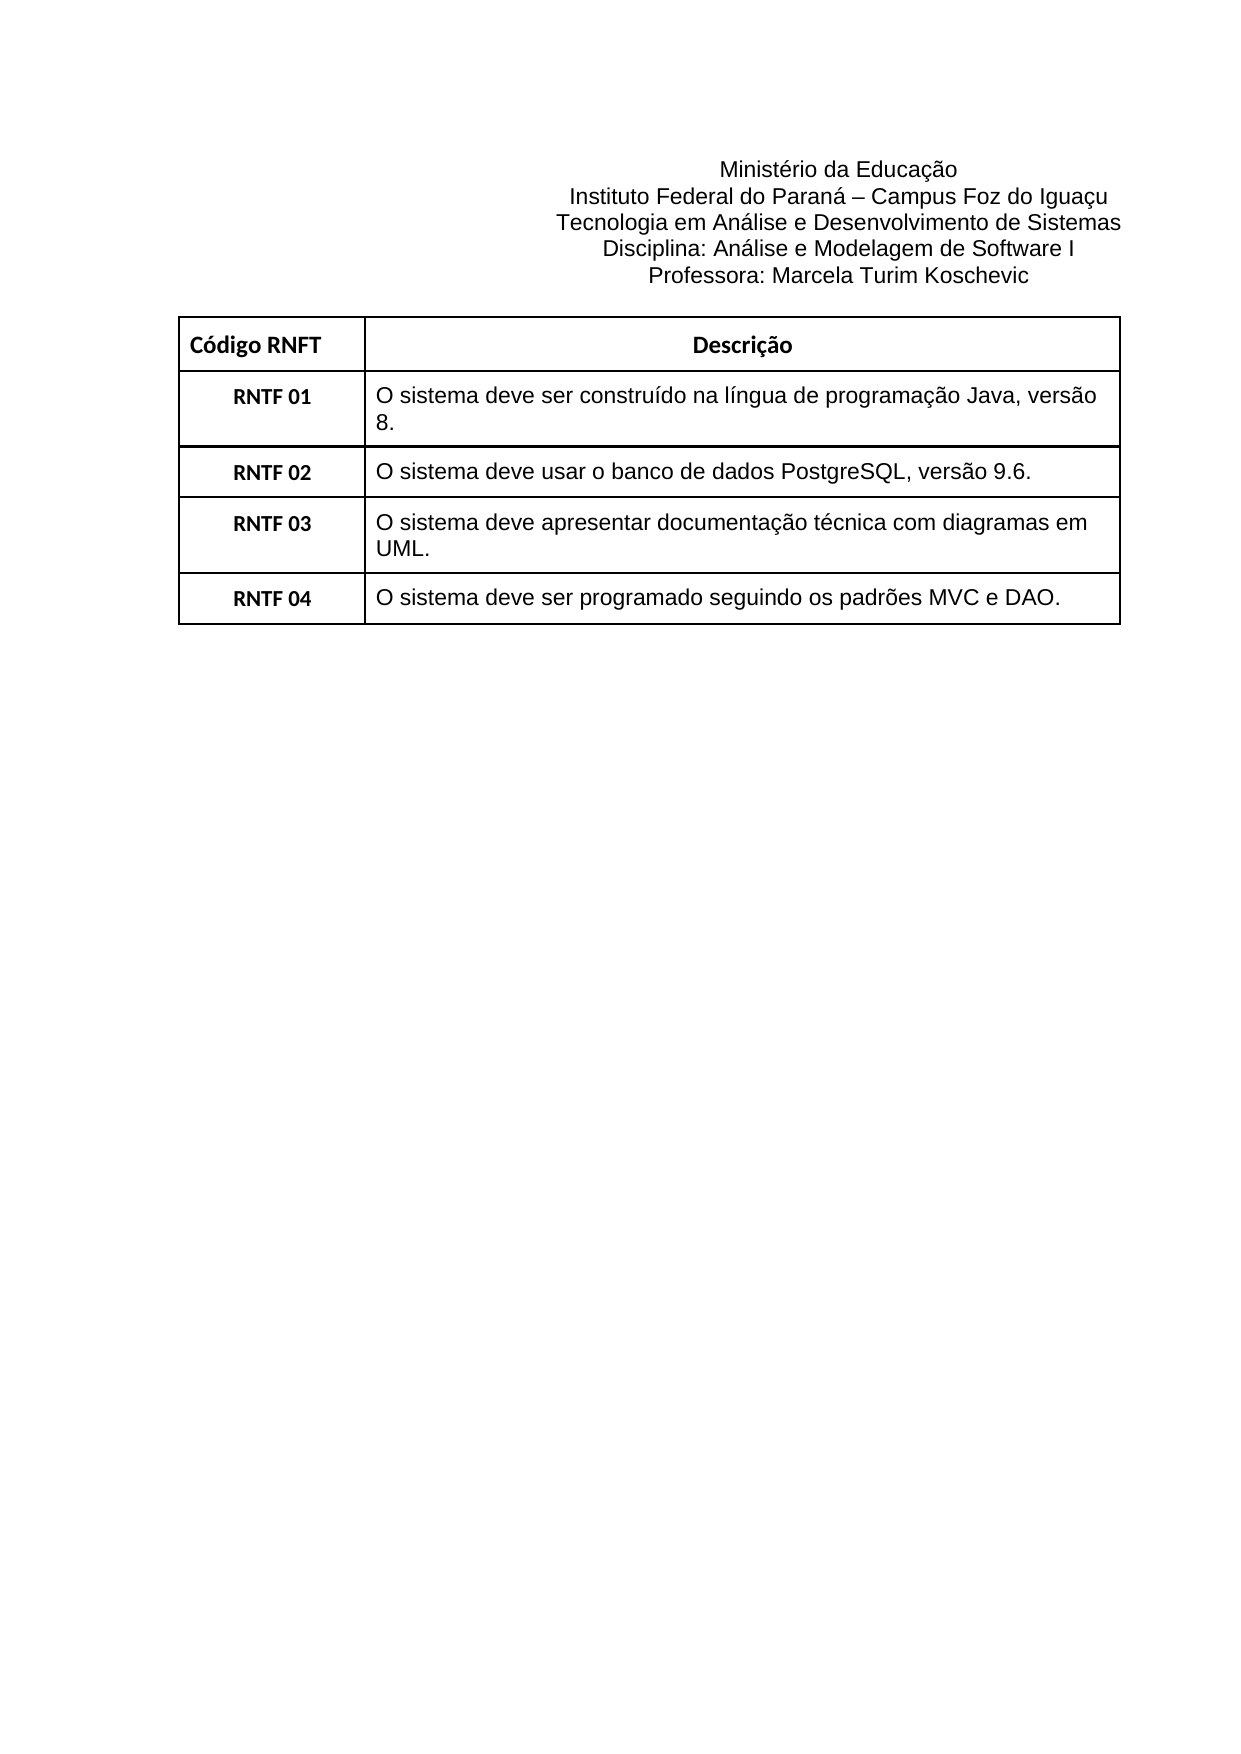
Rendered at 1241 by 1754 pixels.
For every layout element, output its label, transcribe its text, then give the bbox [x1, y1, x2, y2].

table_cell RNTF 02 [180, 448, 364, 496]
table_cell O sistema deve usar o banco de dados PostgreSQL, versão 9.6. [366, 448, 1119, 496]
table_cell O sistema deve ser programado seguindo os padrões MVC e DAO. [366, 574, 1119, 623]
table_cell RNTF 04 [180, 574, 364, 623]
table_cell O sistema deve apresentar documentação técnica com diagramas em UML. [366, 498, 1119, 572]
table_cell RNTF 03 [180, 498, 364, 572]
table_header Código RNFT [180, 318, 364, 370]
table_cell O sistema deve ser construído na língua de programação Java, versão 8. [366, 372, 1119, 445]
table_header Descrição [366, 318, 1119, 370]
table_cell RNTF 01 [180, 372, 364, 445]
